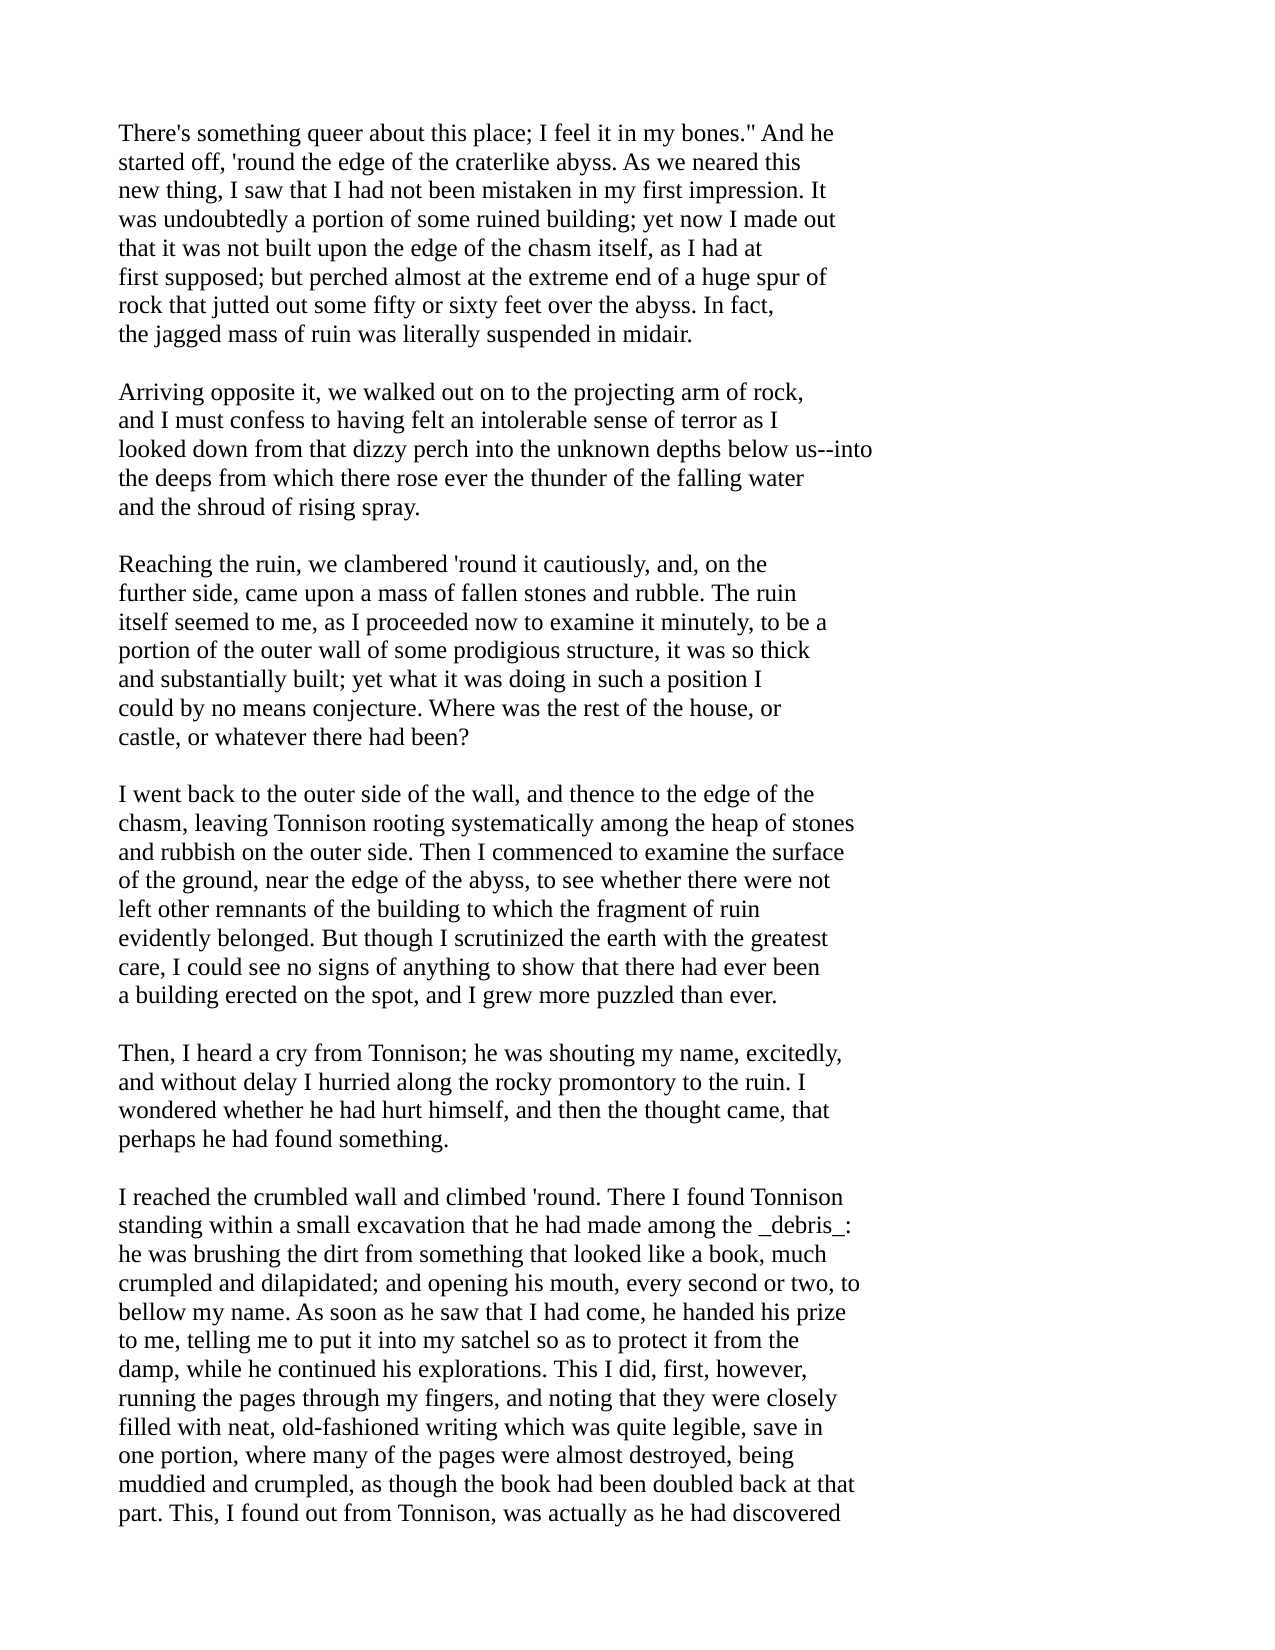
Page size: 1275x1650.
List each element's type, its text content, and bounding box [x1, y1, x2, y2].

text started off, 'round the edge of the craterlike abyss. As we neared this [118, 147, 1157, 176]
text perhaps he had found something. [118, 1124, 1157, 1153]
text chasm, leaving Tonnison rooting systematically among the heap of stones [118, 808, 1157, 837]
text he was brushing the dirt from something that looked like a book, much [118, 1239, 1157, 1268]
text part. This, I found out from Tonnison, was actually as he had discovered [118, 1498, 1157, 1527]
text one portion, where many of the pages were almost destroyed, being [118, 1441, 1157, 1469]
text itself seemed to me, as I proceeded now to examine it minutely, to be a [118, 607, 1157, 636]
text Arriving opposite it, we walked out on to the projecting arm of rock, [118, 377, 1157, 406]
text evidently belonged. But though I scrutinized the earth with the greatest [118, 923, 1157, 952]
text further side, came upon a mass of fallen stones and rubble. The ruin [118, 578, 1157, 607]
text I reached the crumbled wall and climbed 'round. There I found Tonnison [118, 1182, 1157, 1211]
text and substantially built; yet what it was doing in such a position I [118, 664, 1157, 693]
text could by no means conjecture. Where was the rest of the house, or [118, 693, 1157, 722]
text standing within a small excavation that he had made among the _debris_: [118, 1211, 1157, 1239]
text Then, I heard a cry from Tonnison; he was shouting my name, excitedly, [118, 1038, 1157, 1067]
text looked down from that dizzy perch into the unknown depths below us--into [118, 434, 1157, 463]
text running the pages through my fingers, and noting that they were closely [118, 1383, 1157, 1412]
text and the shroud of rising spray. [118, 492, 1157, 521]
text the jagged mass of ruin was literally suspended in midair. [118, 319, 1157, 348]
text to me, telling me to put it into my satchel so as to protect it from the [118, 1326, 1157, 1354]
text care, I could see no signs of anything to show that there had ever been [118, 952, 1157, 981]
text new thing, I saw that I had not been mistaken in my first impression. It [118, 176, 1157, 204]
text and I must confess to having felt an intolerable sense of terror as I [118, 406, 1157, 434]
text and without delay I hurried along the rocky promontory to the ruin. I [118, 1067, 1157, 1096]
text damp, while he continued his explorations. This I did, first, however, [118, 1354, 1157, 1383]
text the deeps from which there rose ever the thunder of the falling water [118, 463, 1157, 492]
text Reaching the ruin, we clambered 'round it cautiously, and, on the [118, 549, 1157, 578]
text was undoubtedly a portion of some ruined building; yet now I made out [118, 204, 1157, 233]
text of the ground, near the edge of the abyss, to see whether there were not [118, 866, 1157, 894]
text There's something queer about this place; I feel it in my bones." And he [118, 118, 1157, 147]
text that it was not built upon the edge of the chasm itself, as I had at [118, 233, 1157, 262]
text portion of the outer wall of some prodigious structure, it was so thick [118, 636, 1157, 664]
text left other remnants of the building to which the fragment of ruin [118, 894, 1157, 923]
text rock that jutted out some fifty or sixty feet over the abyss. In fact, [118, 291, 1157, 319]
text a building erected on the spot, and I grew more puzzled than ever. [118, 981, 1157, 1009]
text first supposed; but perched almost at the extreme end of a huge spur of [118, 262, 1157, 291]
text filled with neat, old-fashioned writing which was quite legible, save in [118, 1412, 1157, 1441]
text I went back to the outer side of the wall, and thence to the edge of the [118, 779, 1157, 808]
text castle, or whatever there had been? [118, 722, 1157, 751]
text muddied and crumpled, as though the book had been doubled back at that [118, 1469, 1157, 1498]
text and rubbish on the outer side. Then I commenced to examine the surface [118, 837, 1157, 866]
text bellow my name. As soon as he saw that I had come, he handed his prize [118, 1297, 1157, 1326]
text crumpled and dilapidated; and opening his mouth, every second or two, to [118, 1268, 1157, 1297]
text wondered whether he had hurt himself, and then the thought came, that [118, 1096, 1157, 1124]
